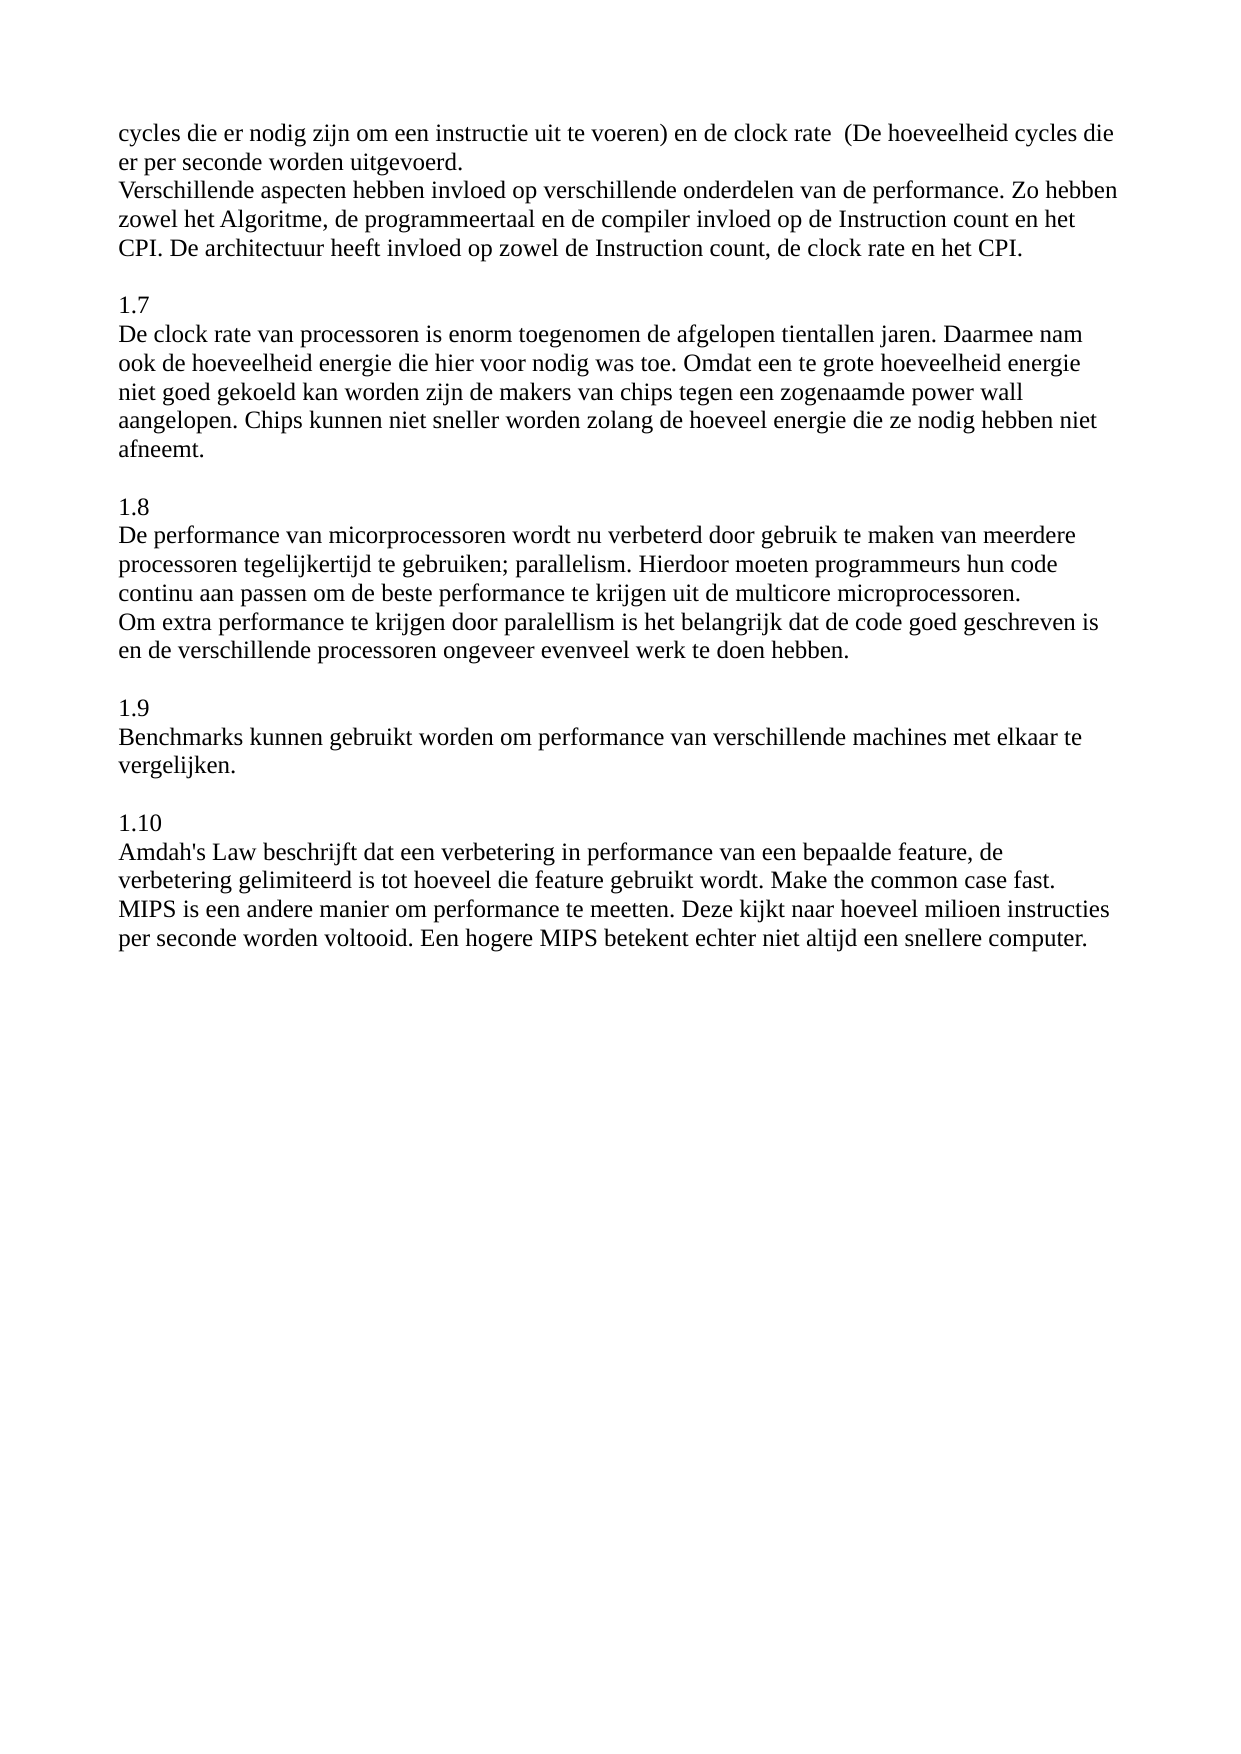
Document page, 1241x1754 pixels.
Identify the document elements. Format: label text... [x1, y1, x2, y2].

text MIPS is een andere manier om performance te meetten. Deze kijkt naar hoeveel milioen instructies per seconde worden voltooid. Een hogere MIPS betekent echter niet altijd een snellere computer. [118, 894, 1122, 952]
text 1.9 [118, 693, 1122, 722]
text De performance van micorprocessoren wordt nu verbeterd door gebruik te maken van meerdere processoren tegelijkertijd te gebruiken; parallelism. Hierdoor moeten programmeurs hun code continu aan passen om de beste performance te krijgen uit de multicore microprocessoren. [118, 521, 1122, 607]
text Amdah's Law beschrijft dat een verbetering in performance van een bepaalde feature, de verbetering gelimiteerd is tot hoeveel die feature gebruikt wordt. Make the common case fast. [118, 837, 1122, 894]
text De clock rate van processoren is enorm toegenomen de afgelopen tientallen jaren. Daarmee nam ook de hoeveelheid energie die hier voor nodig was toe. Omdat een te grote hoeveelheid energie niet goed gekoeld kan worden zijn de makers van chips tegen een zogenaamde power wall aangelopen. Chips kunnen niet sneller worden zolang de hoeveel energie die ze nodig hebben niet afneemt. [118, 319, 1122, 463]
text Om extra performance te krijgen door paralellism is het belangrijk dat de code goed geschreven is en de verschillende processoren ongeveer evenveel werk te doen hebben. [118, 607, 1122, 664]
text cycles die er nodig zijn om een instructie uit te voeren) en de clock rate (De hoeveelheid cycles die er per seconde worden uitgevoerd. [118, 118, 1122, 176]
text 1.7 [118, 291, 1122, 319]
text 1.10 [118, 808, 1122, 837]
text Verschillende aspecten hebben invloed op verschillende onderdelen van de performance. Zo hebben zowel het Algoritme, de programmeertaal en de compiler invloed op de Instruction count en het CPI. De architectuur heeft invloed op zowel de Instruction count, de clock rate en het CPI. [118, 176, 1122, 262]
text 1.8 [118, 492, 1122, 521]
text Benchmarks kunnen gebruikt worden om performance van verschillende machines met elkaar te vergelijken. [118, 722, 1122, 779]
